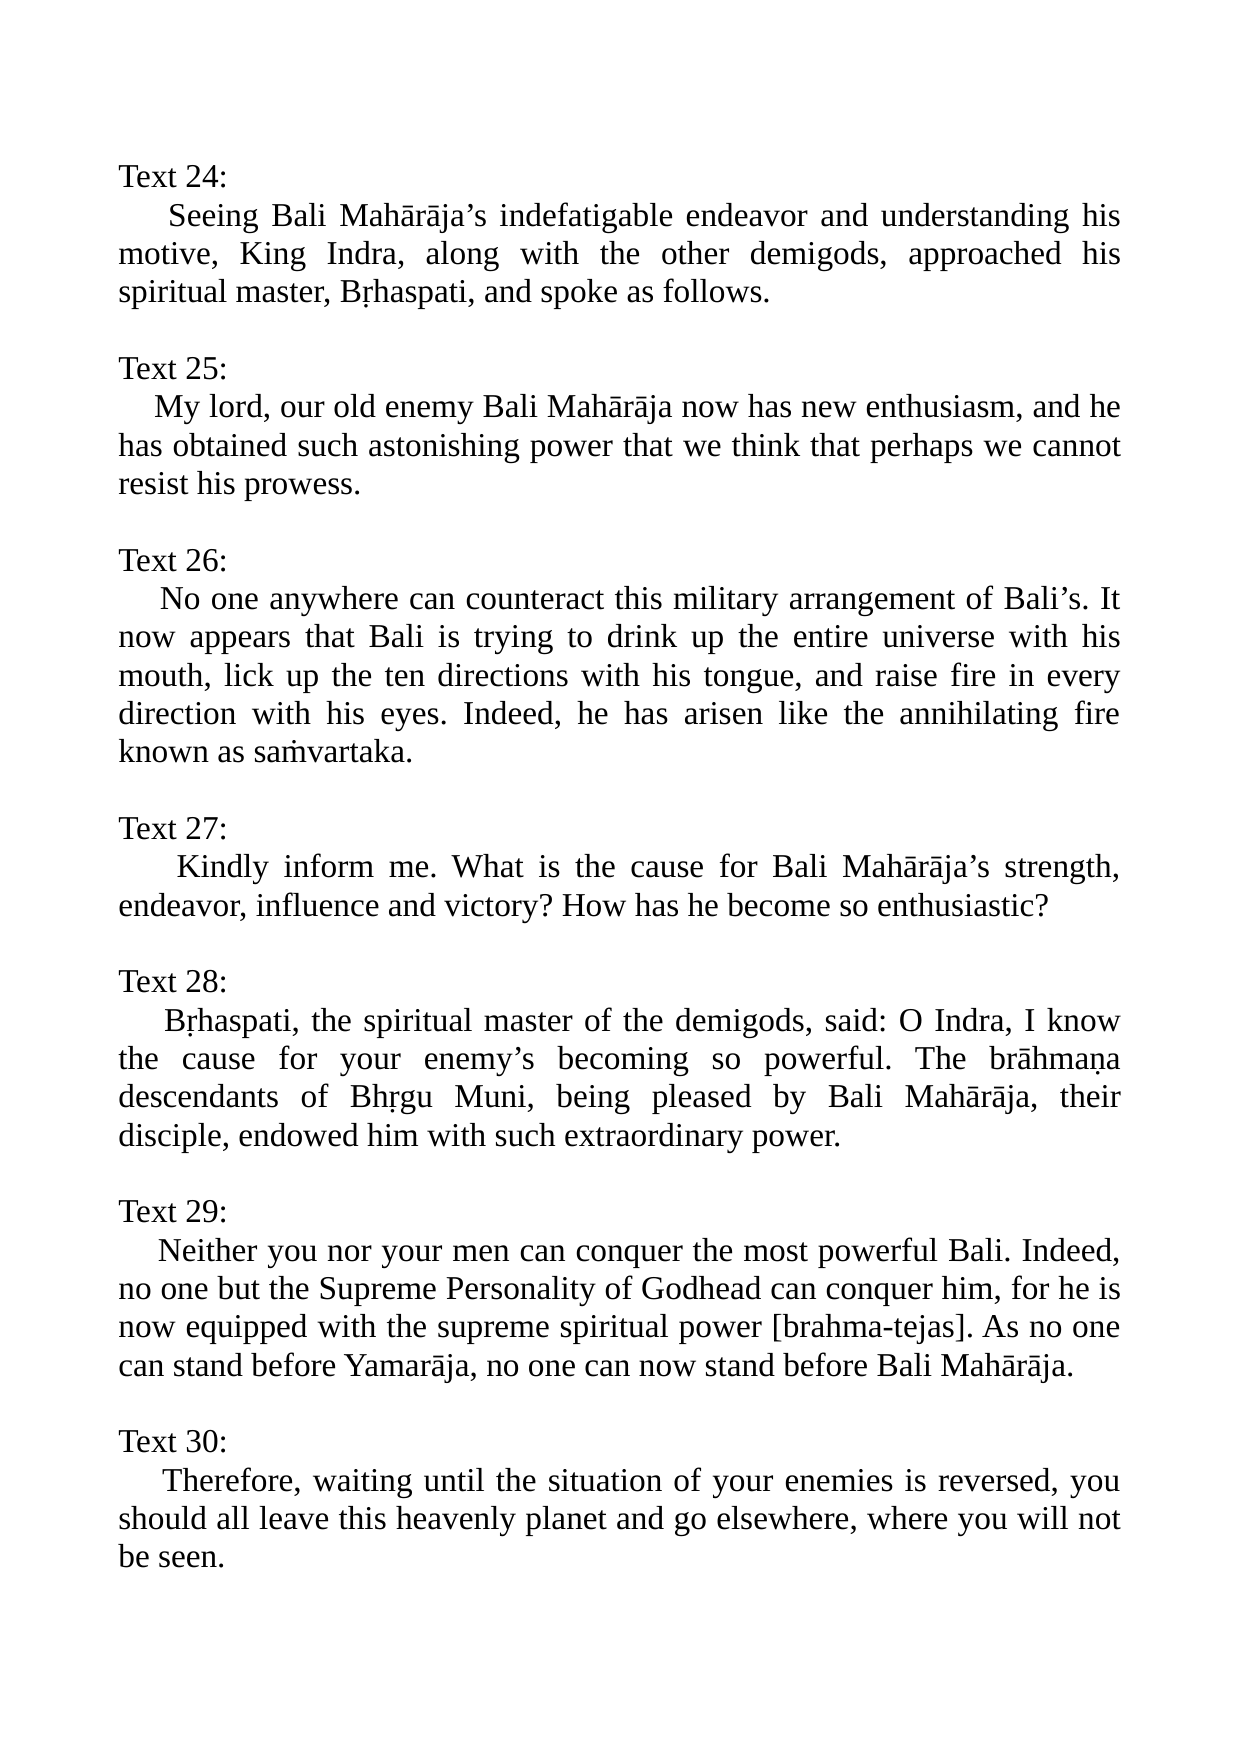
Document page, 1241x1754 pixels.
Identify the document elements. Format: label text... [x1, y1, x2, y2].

text Text 24: [118, 156, 1122, 195]
text Text 29: [118, 1191, 1122, 1230]
text Text 27: [118, 808, 1122, 846]
text Seeing Bali Mahārāja’s indefatigable endeavor and understanding his motive, King Indra, along with the other demigods, approached his spiritual master, Bṛhaspati, and spoke as follows. [118, 195, 1122, 310]
text Text 26: [118, 540, 1122, 578]
text Bṛhaspati, the spiritual master of the demigods, said: O Indra, I know the cause for your enemy’s becoming so powerful. The brāhmaṇa descendants of Bhṛgu Muni, being pleased by Bali Mahārāja, their disciple, endowed him with such extraordinary power. [118, 1000, 1122, 1153]
text Therefore, waiting until the situation of your enemies is reversed, you should all leave this heavenly planet and go elsewhere, where you will not be seen. [118, 1460, 1122, 1575]
text No one anywhere can counteract this military arrangement of Bali’s. It now appears that Bali is trying to drink up the entire universe with his mouth, lick up the ten directions with his tongue, and raise fire in every direction with his eyes. Indeed, he has arisen like the annihilating fire known as saṁvartaka. [118, 578, 1122, 770]
text Text 25: [118, 348, 1122, 386]
text Text 30: [118, 1421, 1122, 1460]
text Neither you nor your men can conquer the most powerful Bali. Indeed, no one but the Supreme Personality of Godhead can conquer him, for he is now equipped with the supreme spiritual power [brahma-tejas]. As no one can stand before Yamarāja, no one can now stand before Bali Mahārāja. [118, 1230, 1122, 1383]
text Text 28: [118, 961, 1122, 1000]
text My lord, our old enemy Bali Mahārāja now has new enthusiasm, and he has obtained such astonishing power that we think that perhaps we cannot resist his prowess. [118, 386, 1122, 501]
text Kindly inform me. What is the cause for Bali Mahārāja’s strength, endeavor, influence and victory? How has he become so enthusiastic? [118, 846, 1122, 923]
